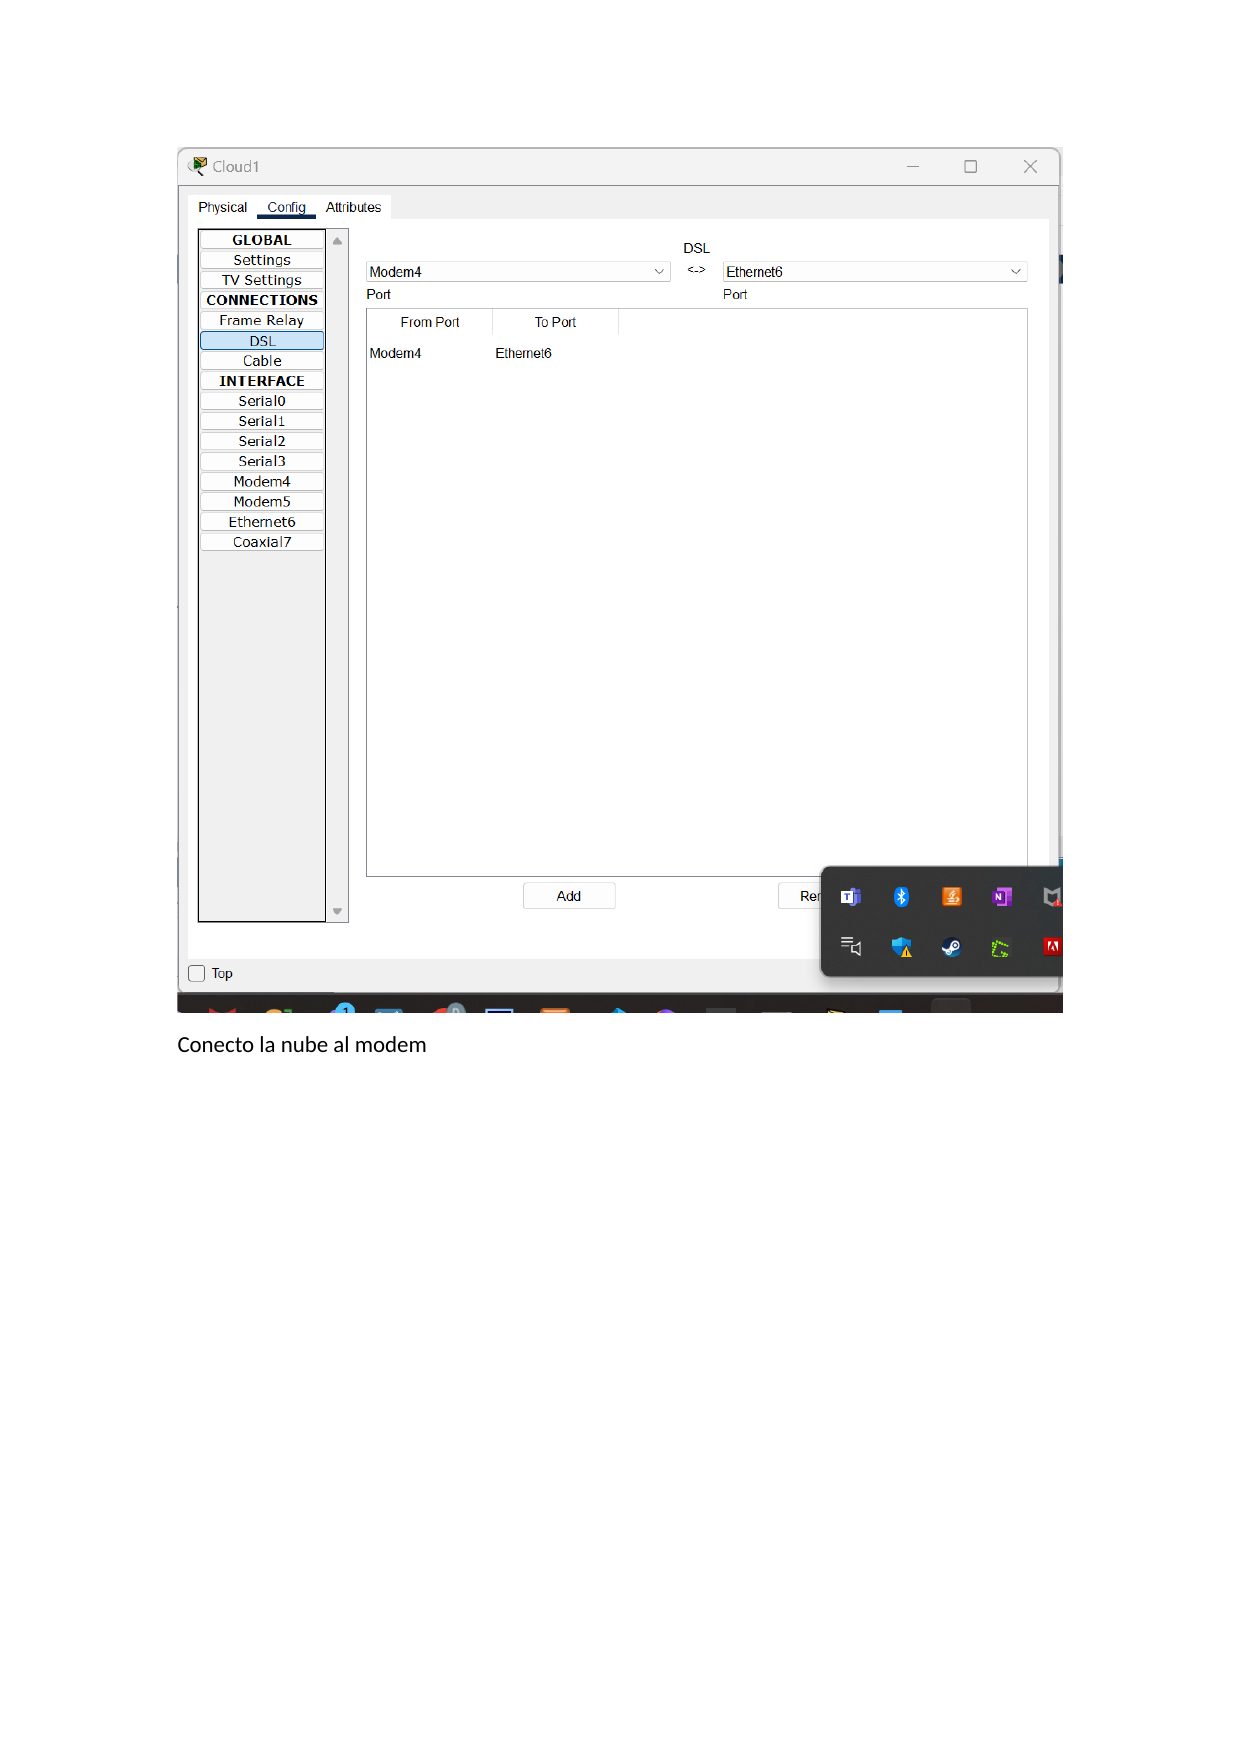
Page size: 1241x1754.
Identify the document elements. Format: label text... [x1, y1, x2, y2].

text Conecto la nube al modem [177, 1030, 1063, 1058]
